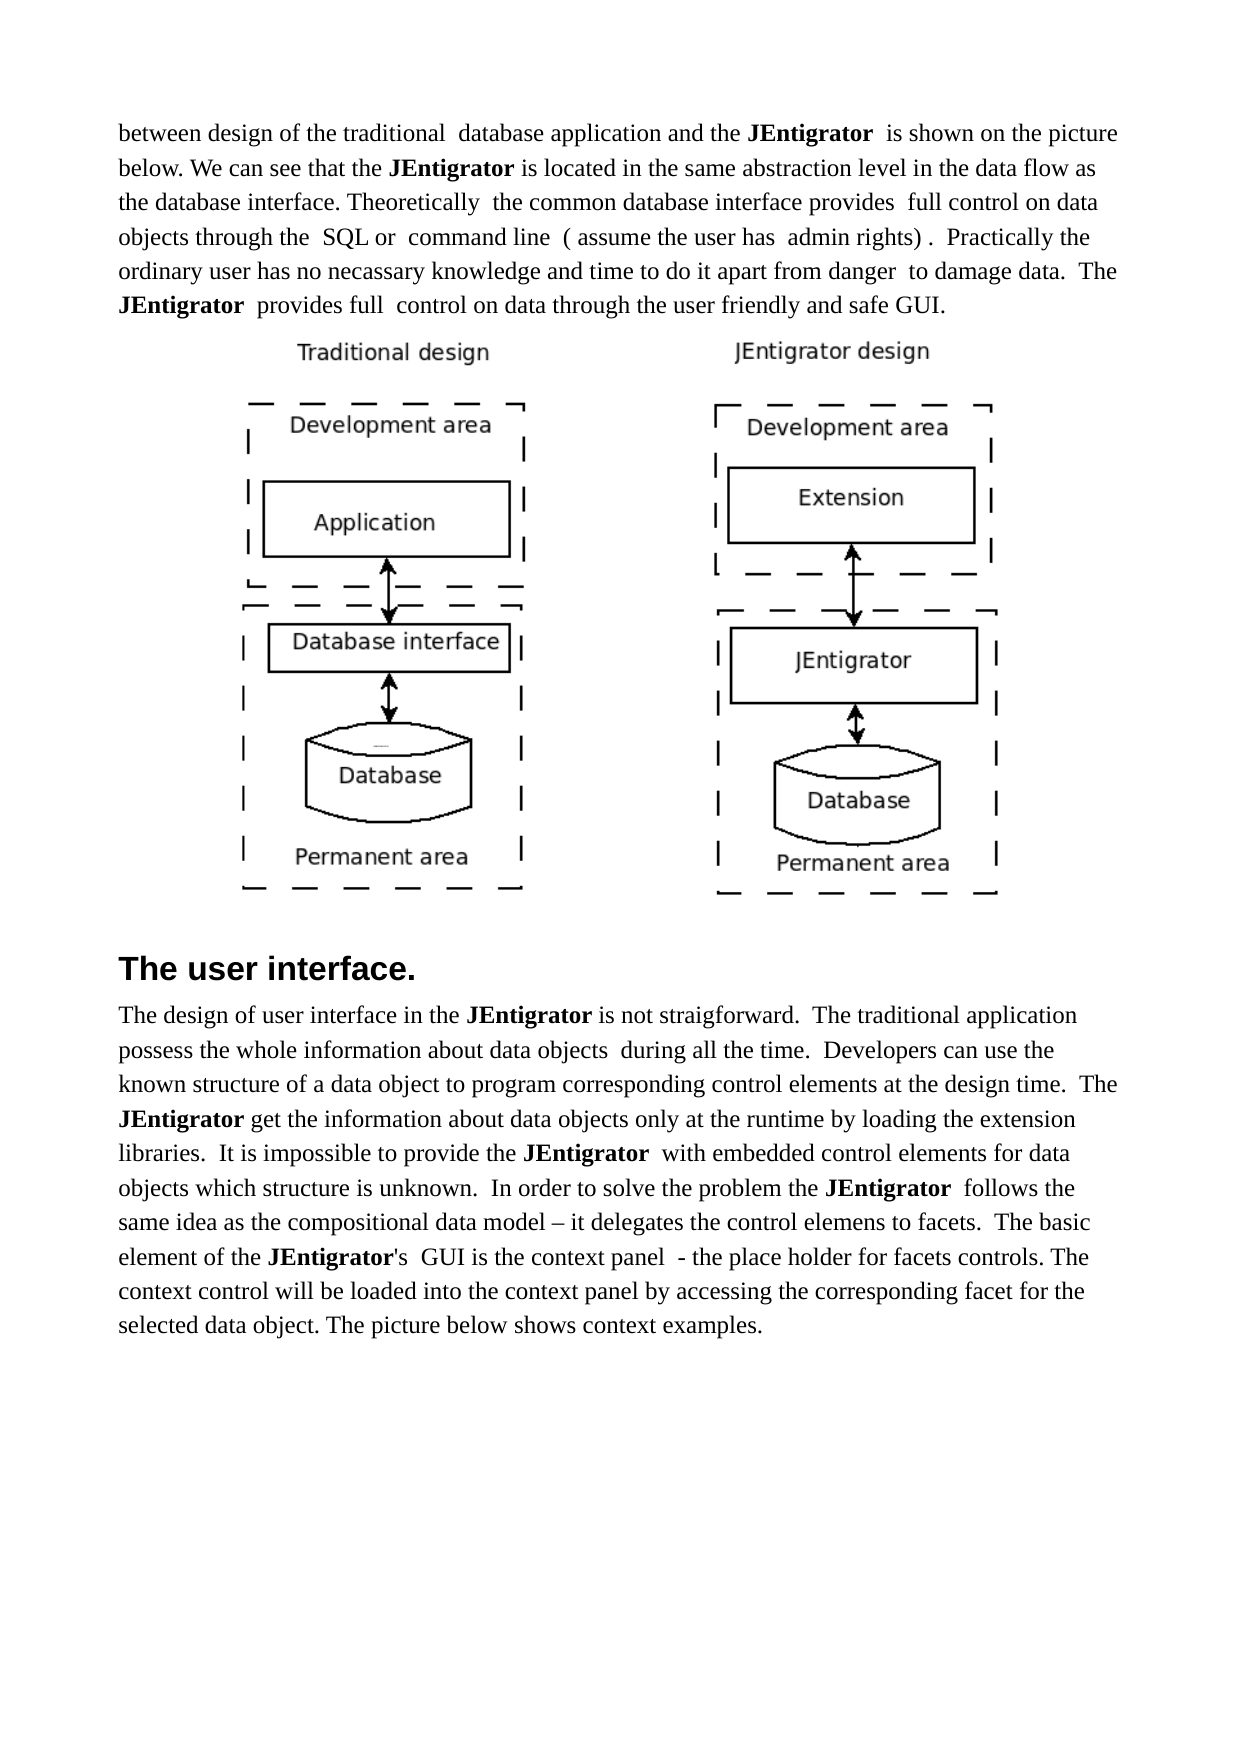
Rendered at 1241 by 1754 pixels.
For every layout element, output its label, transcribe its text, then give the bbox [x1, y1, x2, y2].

subtitle The user interface. [118, 949, 1122, 988]
text The design of user interface in the JEntigrator is not straigforward. The traditional application possess the whole information about data objects during all the time. Developers can use the known structure of a data object to program corresponding control elements at the design time. The JEntigrator get the information about data objects only at the runtime by loading the extension libraries. It is impossible to provide the JEntigrator with embedded control elements for data objects which structure is unknown. In order to solve the problem the JEntigrator follows the same idea as the compositional data model – it delegates the control elemens to facets. The basic element of the JEntigrator's GUI is the context panel - the place holder for facets controls. The context control will be loaded into the context panel by accessing the corresponding facet for the selected data object. The picture below shows context examples. [118, 1000, 1122, 1339]
text between design of the traditional database application and the JEntigrator is shown on the picture below. We can see that the JEntigrator is located in the same abstraction level in the data flow as the database interface. Theoretically the common database interface provides full control on data objects through the SQL or command line ( assume the user has admin rights) . Practically the ordinary user has no necassary knowledge and time to do it apart from danger to damage data. The JEntigrator provides full control on data through the user friendly and safe GUI. [118, 118, 1122, 319]
picture [242, 339, 999, 896]
